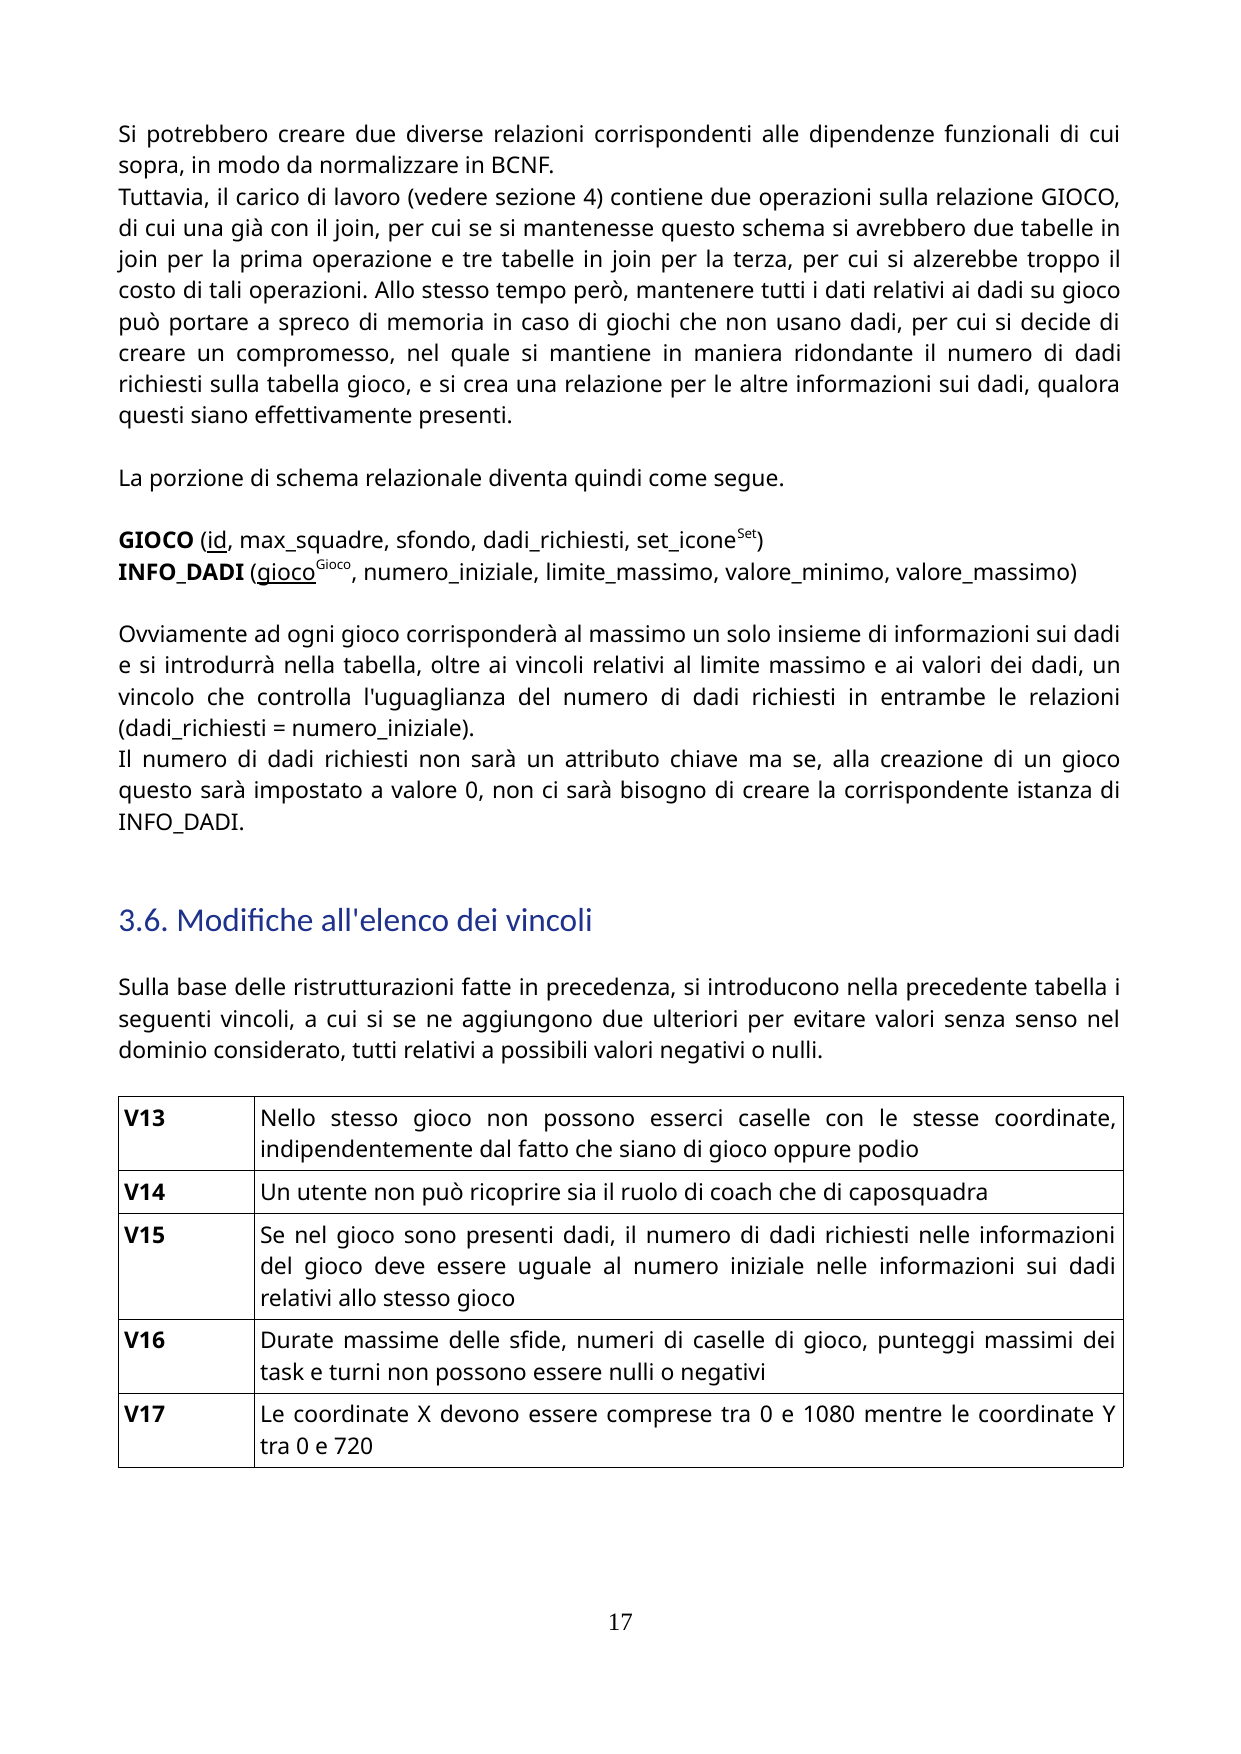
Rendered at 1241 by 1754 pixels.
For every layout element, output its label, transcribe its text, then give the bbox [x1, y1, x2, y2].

table_cell V17 [119, 1394, 254, 1467]
text INFO_DADI (giocoGioco, numero_iniziale, limite_massimo, valore_minimo, valore_massimo) [118, 556, 1122, 587]
text 3.6. Modifiche all'elenco dei vincoli [118, 899, 1122, 940]
table_cell V14 [119, 1171, 254, 1213]
text Tuttavia, il carico di lavoro (vedere sezione 4) contiene due operazioni sulla relazione GIOCO, di cui una già con il join, per cui se si mantenesse questo schema si avrebbero due tabelle in join per la prima operazione e tre tabelle in join per la terza, per cui si alzerebbe troppo il costo di tali operazioni. Allo stesso tempo però, mantenere tutti i dati relativi ai dadi su gioco può portare a spreco di memoria in caso di giochi che non usano dadi, per cui si decide di creare un compromesso, nel quale si mantiene in maniera ridondante il numero di dadi richiesti sulla tabella gioco, e si crea una relazione per le altre informazioni sui dadi, qualora questi siano effettivamente presenti. [118, 181, 1122, 431]
text GIOCO (id, max_squadre, sfondo, dadi_richiesti, set_iconeSet) [118, 524, 1122, 556]
table_cell Durate massime delle sfide, numeri di caselle di gioco, punteggi massimi dei task e turni non possono essere nulli o negativi [255, 1320, 1123, 1393]
table_header V13 [119, 1097, 254, 1170]
text Ovviamente ad ogni gioco corrisponderà al massimo un solo insieme di informazioni sui dadi e si introdurrà nella tabella, oltre ai vincoli relativi al limite massimo e ai valori dei dadi, un vincolo che controlla l'uguaglianza del numero di dadi richiesti in entrambe le relazioni (dadi_richiesti = numero_iniziale). [118, 618, 1122, 743]
table_cell Se nel gioco sono presenti dadi, il numero di dadi richiesti nelle informazioni del gioco deve essere uguale al numero iniziale nelle informazioni sui dadi relativi allo stesso gioco [255, 1214, 1123, 1318]
text Sulla base delle ristrutturazioni fatte in precedenza, si introducono nella precedente tabella i seguenti vincoli, a cui si se ne aggiungono due ulteriori per evitare valori senza senso nel dominio considerato, tutti relativi a possibili valori negativi o nulli. [118, 971, 1122, 1065]
text Si potrebbero creare due diverse relazioni corrispondenti alle dipendenze funzionali di cui sopra, in modo da normalizzare in BCNF. [118, 118, 1122, 181]
table_cell V15 [119, 1214, 254, 1318]
table_header Nello stesso gioco non possono esserci caselle con le stesse coordinate, indipendentemente dal fatto che siano di gioco oppure podio [255, 1097, 1123, 1170]
table_cell Le coordinate X devono essere comprese tra 0 e 1080 mentre le coordinate Y tra 0 e 720 [255, 1394, 1123, 1467]
text La porzione di schema relazionale diventa quindi come segue. [118, 462, 1122, 493]
table_cell V16 [119, 1320, 254, 1393]
table_cell Un utente non può ricoprire sia il ruolo di coach che di caposquadra [255, 1171, 1123, 1213]
text Il numero di dadi richiesti non sarà un attributo chiave ma se, alla creazione di un gioco questo sarà impostato a valore 0, non ci sarà bisogno di creare la corrispondente istanza di INFO_DADI. [118, 743, 1122, 837]
